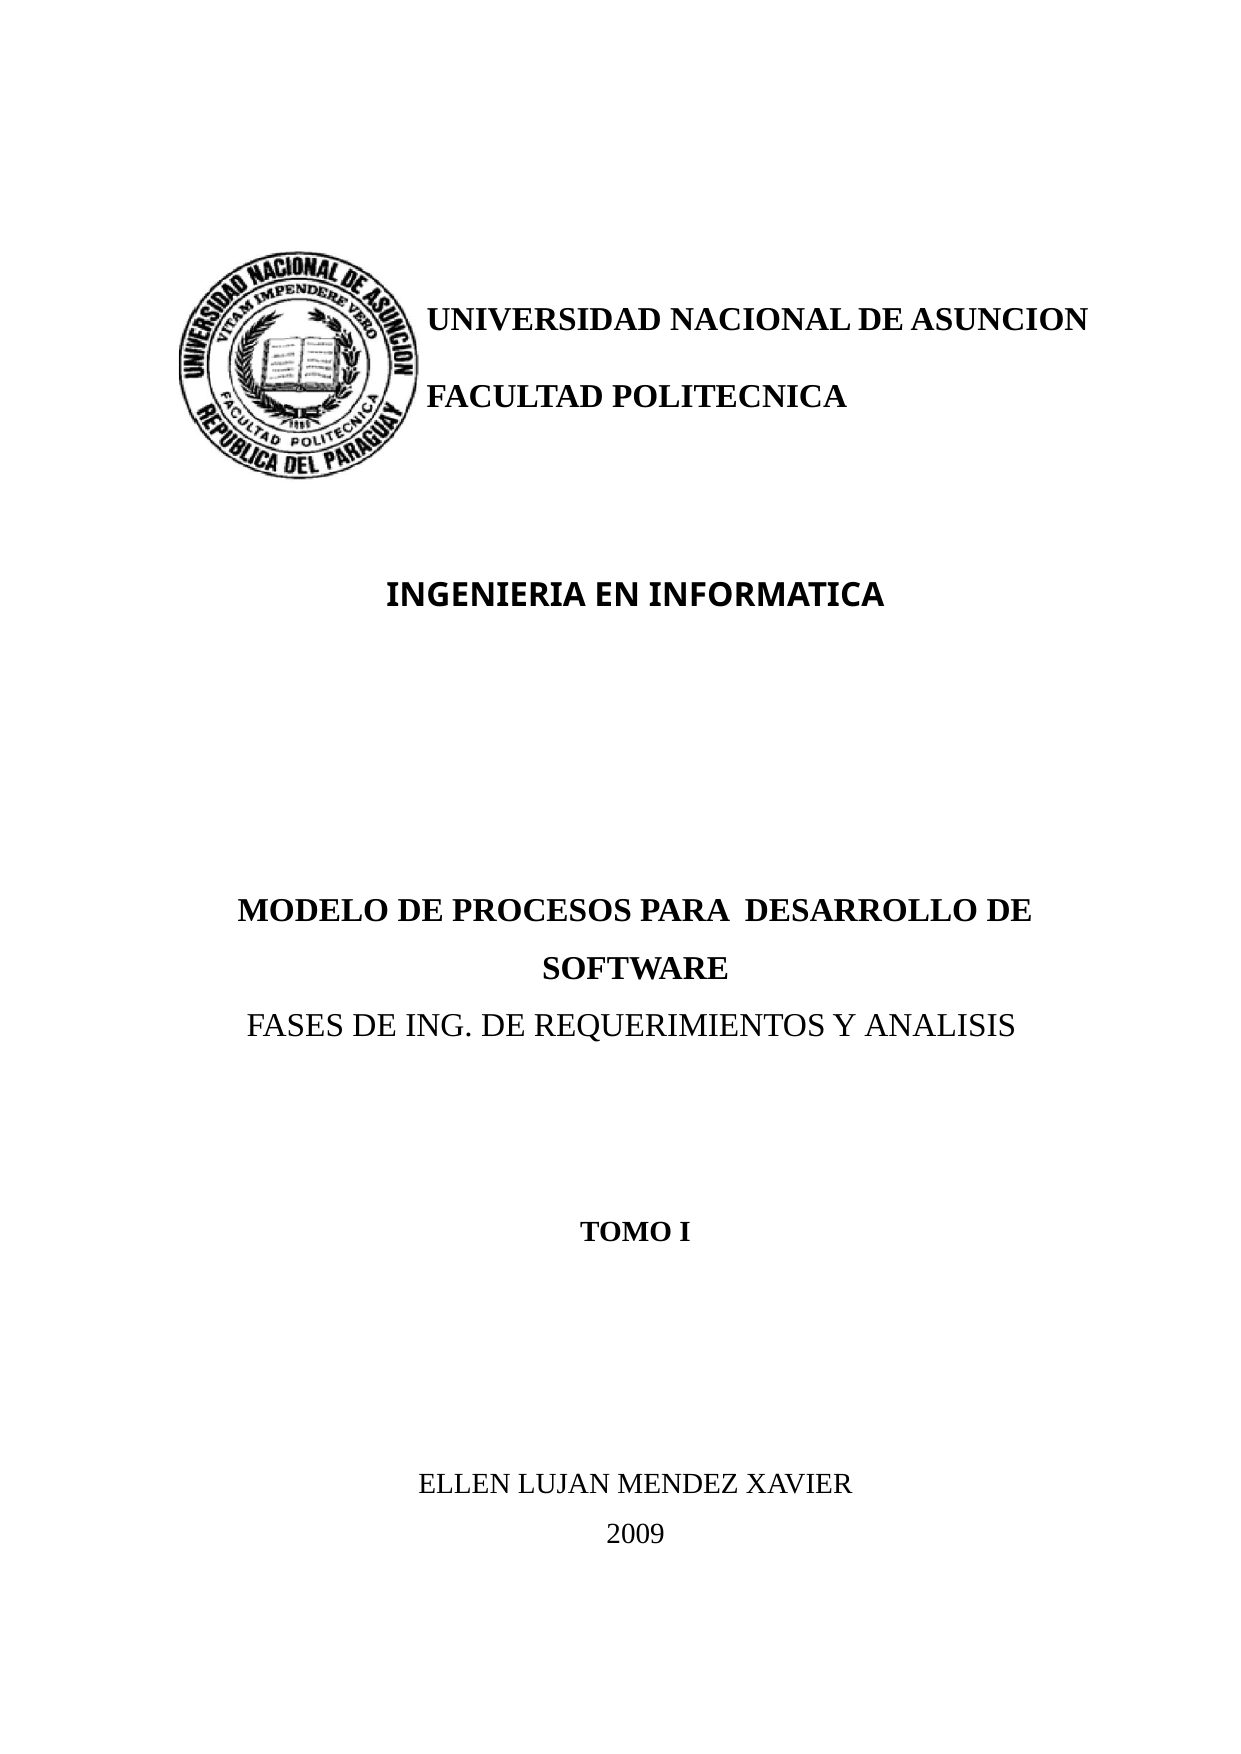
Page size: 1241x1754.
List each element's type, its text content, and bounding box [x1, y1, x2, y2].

text FASES DE ING. DE REQUERIMIENTOS Y ANALISIS [177, 1006, 1093, 1044]
text FACULTAD POLITECNICA [427, 376, 1093, 414]
text INGENIERIA EN INFORMATICA [177, 571, 1093, 616]
text UNIVERSIDAD NACIONAL DE ASUNCION [427, 299, 1093, 338]
text ELLEN LUJAN MENDEZ XAVIER [177, 1466, 1093, 1499]
text 2009 [177, 1516, 1093, 1549]
text TOMO I [177, 1214, 1093, 1248]
text MODELO DE PROCESOS PARA DESARROLLO DE SOFTWARE [177, 891, 1093, 987]
picture [178, 246, 427, 491]
